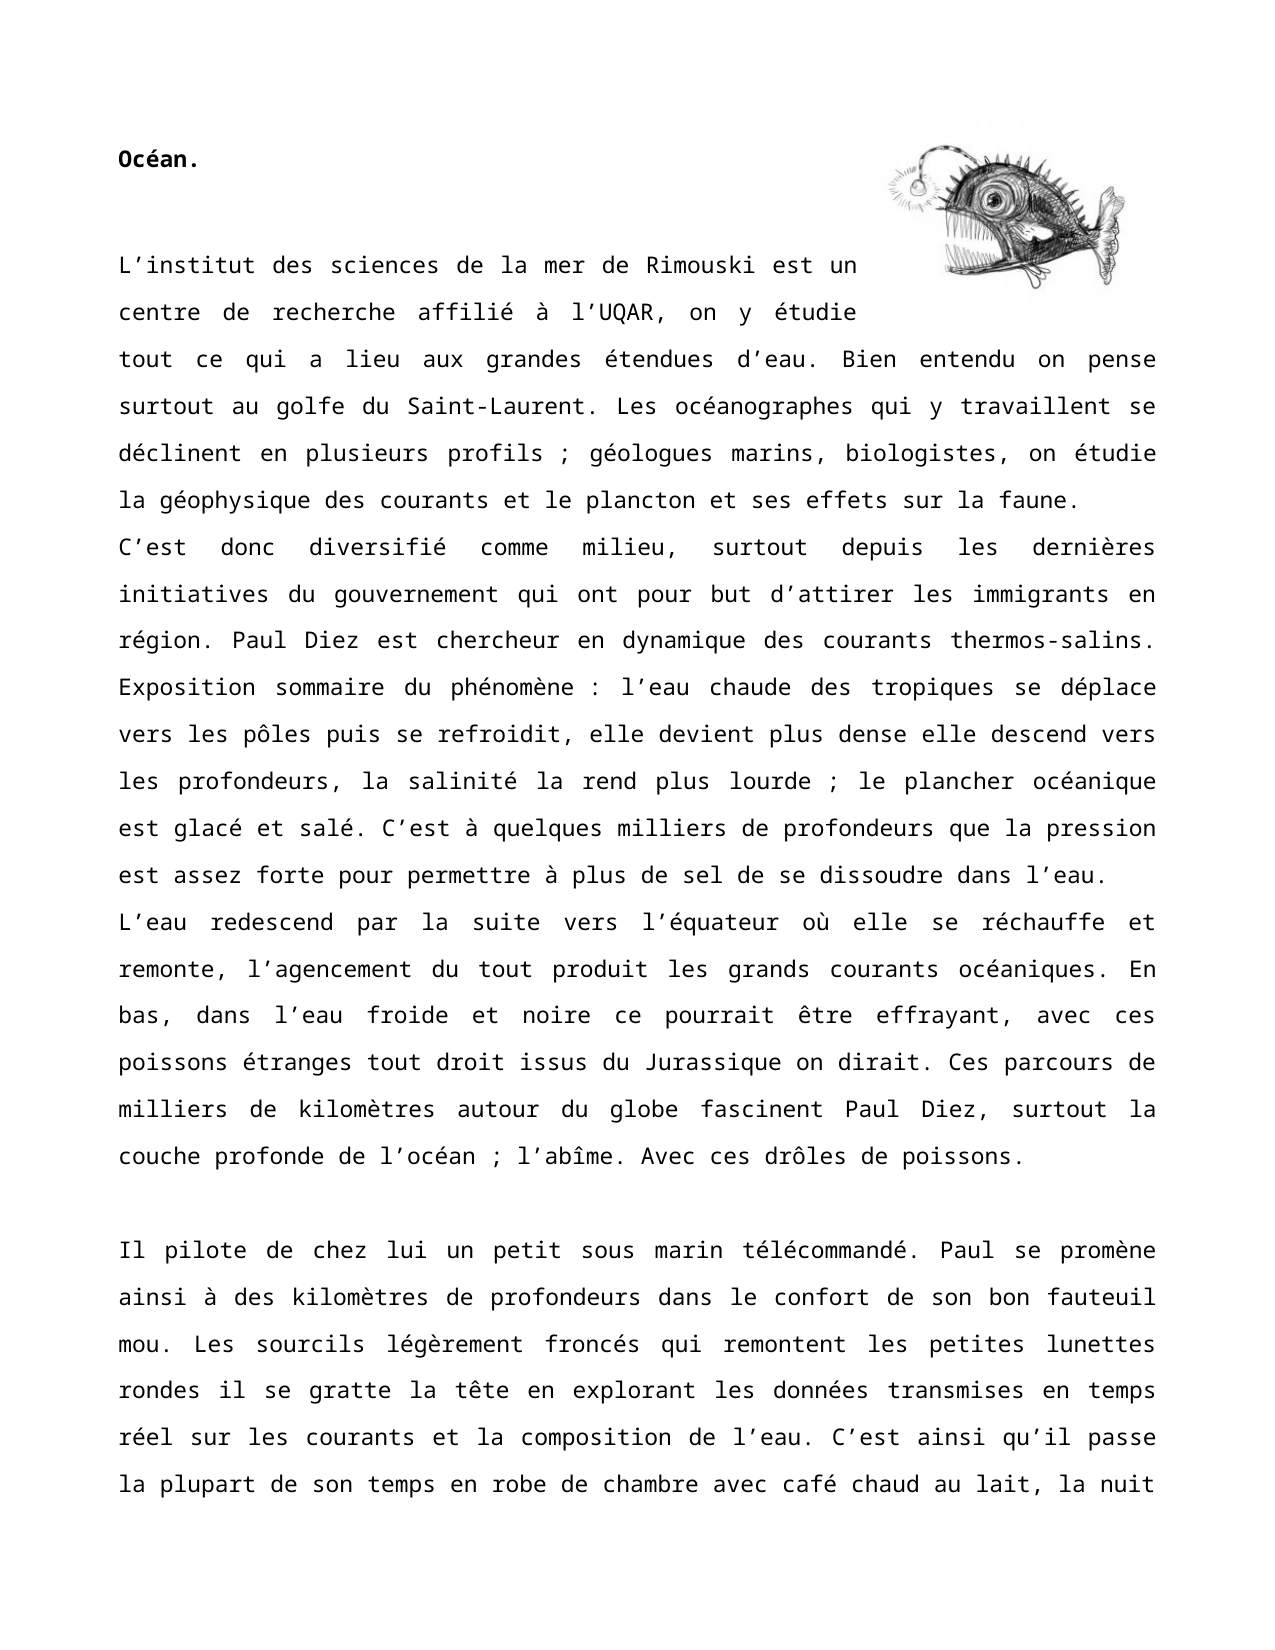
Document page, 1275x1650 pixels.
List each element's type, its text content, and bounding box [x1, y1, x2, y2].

text L’eau redescend par la suite vers l’équateur où elle se réchauffe et remonte, l’agencement du tout produit les grands courants océaniques. En bas, dans l’eau froide et noire ce pourrait être effrayant, avec ces poissons étranges tout droit issus du Jurassique on dirait. Ces parcours de milliers de kilomètres autour du globe fascinent Paul Diez, surtout la couche profonde de l’océan ; l’abîme. Avec ces drôles de poissons. [118, 906, 1157, 1171]
picture [857, 120, 1158, 309]
title Océan. [118, 143, 857, 174]
text L’institut des sciences de la mer de Rimouski est un centre de recherche affilié à l’UQAR, on y étudie tout ce qui a lieu aux grandes étendues d’eau. Bien entendu on pense surtout au golfe du Saint-Laurent. Les océanographes qui y travaillent se déclinent en plusieurs profils ; géologues marins, biologistes, on étudie la géophysique des courants et le plancton et ses effets sur la faune. [118, 249, 1157, 515]
text C’est donc diversifié comme milieu, surtout depuis les dernières initiatives du gouvernement qui ont pour but d’attirer les immigrants en région. Paul Diez est chercheur en dynamique des courants thermos-salins. Exposition sommaire du phénomène : l’eau chaude des tropiques se déplace vers les pôles puis se refroidit, elle devient plus dense elle descend vers les profondeurs, la salinité la rend plus lourde ; le plancher océanique est glacé et salé. C’est à quelques milliers de profondeurs que la pression est assez forte pour permettre à plus de sel de se dissoudre dans l’eau. [118, 531, 1157, 890]
text Il pilote de chez lui un petit sous marin télécommandé. Paul se promène ainsi à des kilomètres de profondeurs dans le confort de son bon fauteuil mou. Les sourcils légèrement froncés qui remontent les petites lunettes rondes il se gratte la tête en explorant les données transmises en temps réel sur les courants et la composition de l’eau. C’est ainsi qu’il passe la plupart de son temps en robe de chambre avec café chaud au lait, la nuit [118, 1234, 1157, 1499]
